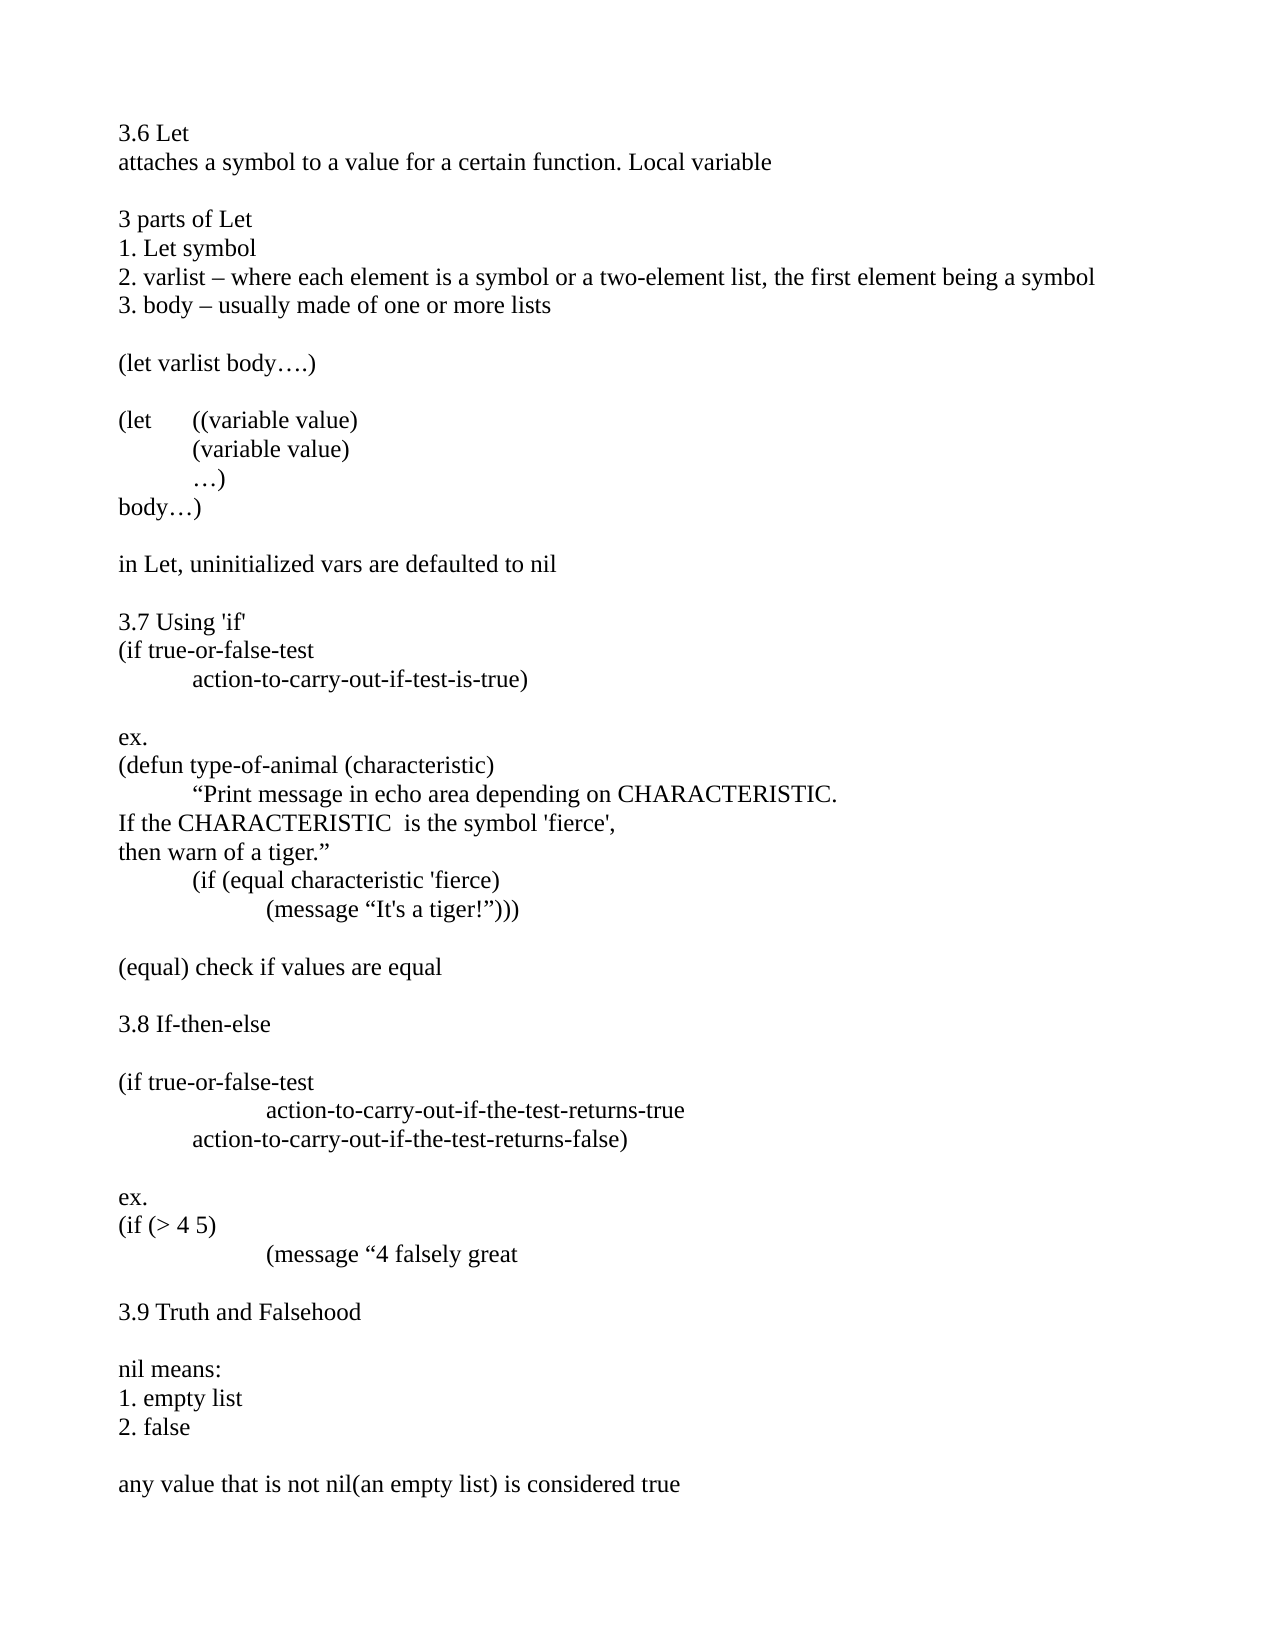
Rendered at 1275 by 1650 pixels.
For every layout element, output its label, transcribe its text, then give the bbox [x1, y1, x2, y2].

text in Let, uninitialized vars are defaulted to nil [118, 549, 1157, 578]
text (message “It's a tiger!”))) [118, 894, 1157, 923]
text body…) [118, 492, 1157, 521]
text (let ((variable value) [118, 406, 1157, 434]
text attaches a symbol to a value for a certain function. Local variable [118, 147, 1157, 176]
text 3.8 If-then-else [118, 1009, 1157, 1038]
text then warn of a tiger.” [118, 837, 1157, 866]
text 3 parts of Let [118, 204, 1157, 233]
text (message “4 falsely great [118, 1239, 1157, 1268]
text (if (equal characteristic 'fierce) [118, 866, 1157, 894]
text (if true-or-false-test [118, 636, 1157, 664]
text 3.6 Let [118, 118, 1157, 147]
text any value that is not nil(an empty list) is considered true [118, 1469, 1157, 1498]
text (variable value) [118, 434, 1157, 463]
text action-to-carry-out-if-the-test-returns-false) [118, 1124, 1157, 1153]
text 2. varlist – where each element is a symbol or a two-element list, the first element being a symbol [118, 262, 1157, 291]
text (if (> 4 5) [118, 1211, 1157, 1239]
text 1. Let symbol [118, 233, 1157, 262]
text ex. [118, 722, 1157, 751]
text 3. body – usually made of one or more lists [118, 291, 1157, 319]
text 3.7 Using 'if' [118, 607, 1157, 636]
text “Print message in echo area depending on CHARACTERISTIC. [118, 779, 1157, 808]
text If the CHARACTERISTIC is the symbol 'fierce', [118, 808, 1157, 837]
text 3.9 Truth and Falsehood [118, 1297, 1157, 1326]
text nil means: [118, 1354, 1157, 1383]
text action-to-carry-out-if-test-is-true) [118, 664, 1157, 693]
text ex. [118, 1182, 1157, 1211]
text (let varlist body….) [118, 348, 1157, 377]
text 2. false [118, 1412, 1157, 1441]
text (defun type-of-animal (characteristic) [118, 751, 1157, 779]
text (equal) check if values are equal [118, 952, 1157, 981]
text action-to-carry-out-if-the-test-returns-true [118, 1096, 1157, 1124]
text (if true-or-false-test [118, 1067, 1157, 1096]
text …) [118, 463, 1157, 492]
text 1. empty list [118, 1383, 1157, 1412]
